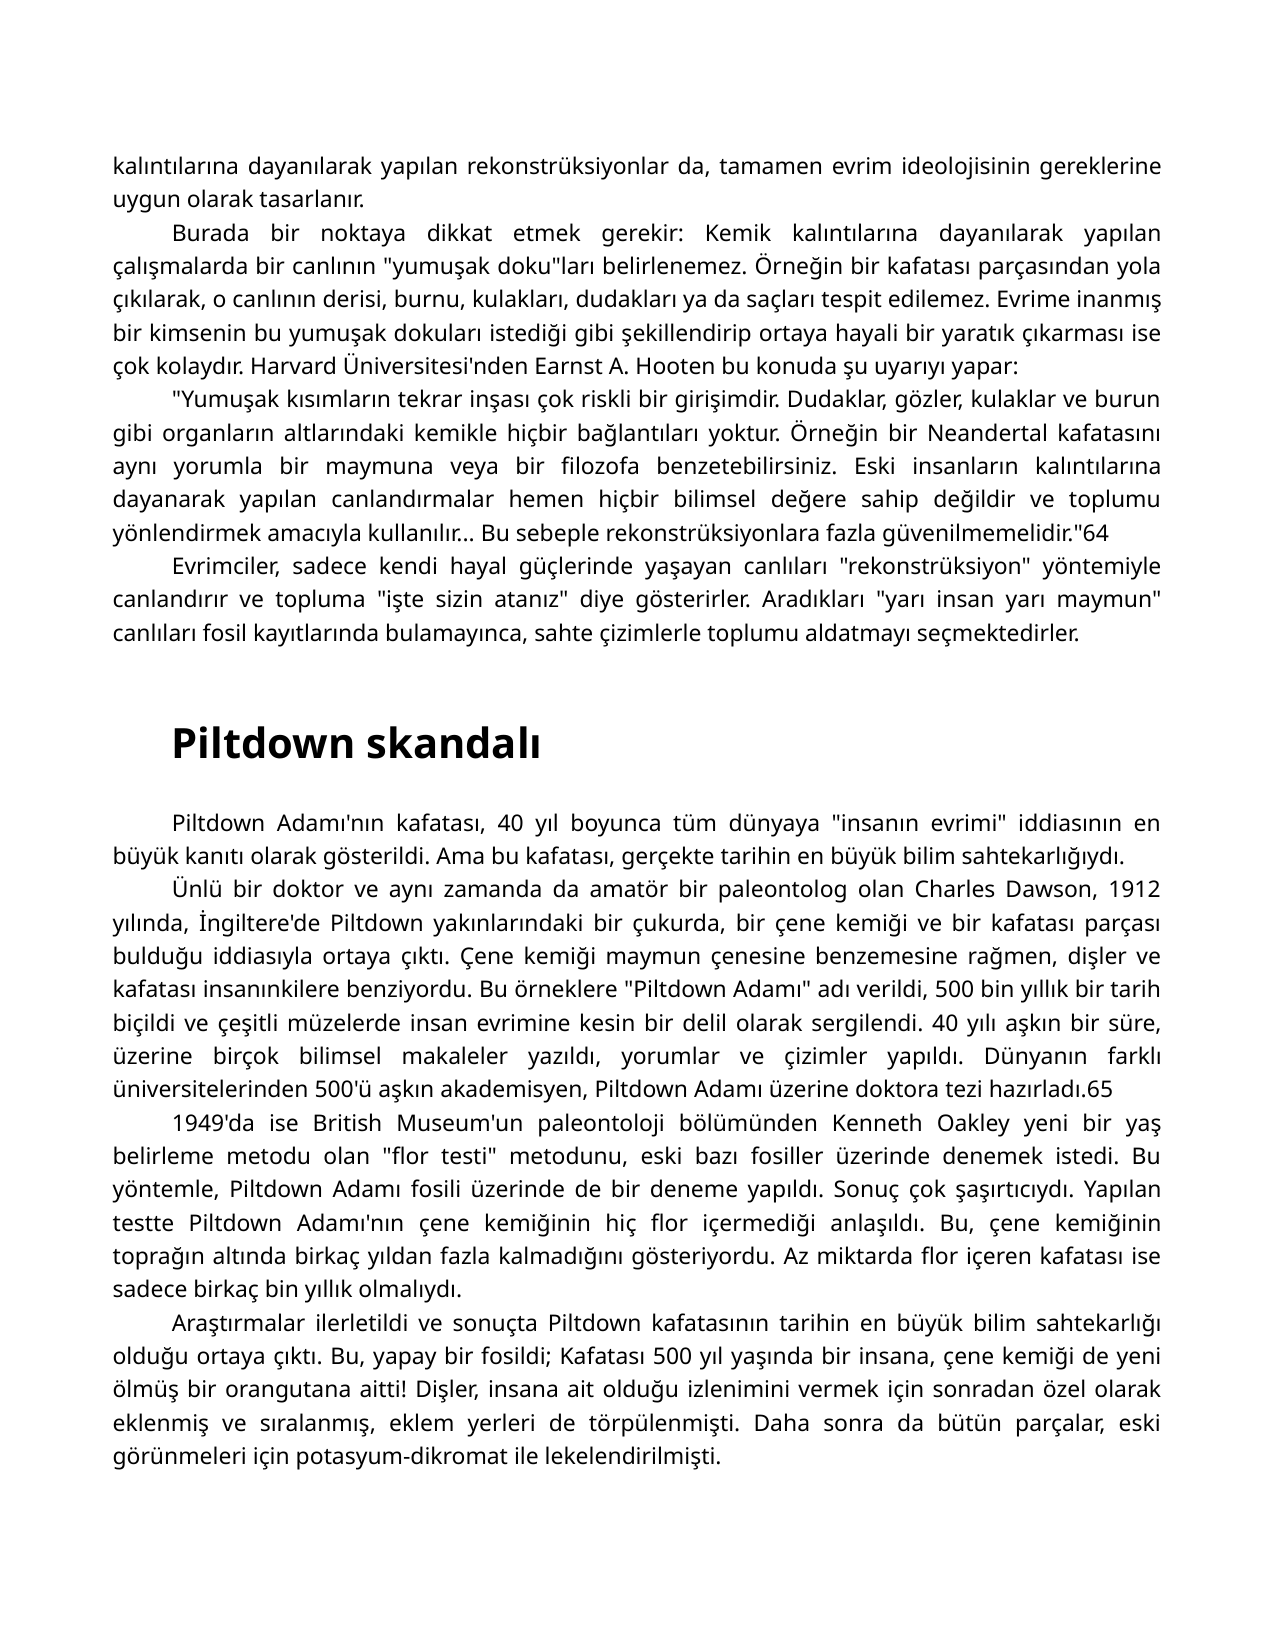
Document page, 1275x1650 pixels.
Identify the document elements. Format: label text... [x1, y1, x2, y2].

text Ünlü bir doktor ve aynı zamanda da amatör bir paleontolog olan Charles Dawson, 1912 yılında, İngiltere'de Piltdown yakınlarındaki bir çukurda, bir çene kemiği ve bir kafatası parçası bulduğu iddiasıyla ortaya çıktı. Çene kemiği maymun çenesine benzemesine rağmen, dişler ve kafatası insanınkilere benziyordu. Bu örneklere "Piltdown Adamı" adı verildi, 500 bin yıllık bir tarih biçildi ve çeşitli müzelerde insan evrimine kesin bir delil olarak sergilendi. 40 yılı aşkın bir süre, üzerine birçok bilimsel makaleler yazıldı, yorumlar ve çizimler yapıldı. Dünyanın farklı üniversitelerinden 500'ü aşkın akademisyen, Piltdown Adamı üzerine doktora tezi hazırladı.65 [112, 871, 1162, 1104]
text "Yumuşak kısımların tekrar inşası çok riskli bir girişimdir. Dudaklar, gözler, kulaklar ve burun gibi organların altlarındaki kemikle hiçbir bağlantıları yoktur. Örneğin bir Neandertal kafatasını aynı yorumla bir maymuna veya bir filozofa benzetebilirsiniz. Eski insanların kalıntılarına dayanarak yapılan canlandırmalar hemen hiçbir bilimsel değere sahip değildir ve toplumu yönlendirmek amacıyla kullanılır... Bu sebeple rekonstrüksiyonlara fazla güvenilmemelidir."64 [112, 381, 1162, 548]
text Burada bir noktaya dikkat etmek gerekir: Kemik kalıntılarına dayanılarak yapılan çalışmalarda bir canlının "yumuşak doku"ları belirlenemez. Örneğin bir kafatası parçasından yola çıkılarak, o canlının derisi, burnu, kulakları, dudakları ya da saçları tespit edilemez. Evrime inanmış bir kimsenin bu yumuşak dokuları istediği gibi şekillendirip ortaya hayali bir yaratık çıkarması ise çok kolaydır. Harvard Üniversitesi'nden Earnst A. Hooten bu konuda şu uyarıyı yapar: [112, 214, 1162, 381]
text Araştırmalar ilerletildi ve sonuçta Piltdown kafatasının tarihin en büyük bilim sahtekarlığı olduğu ortaya çıktı. Bu, yapay bir fosildi; Kafatası 500 yıl yaşında bir insana, çene kemiği de yeni ölmüş bir orangutana aitti! Dişler, insana ait olduğu izlenimini vermek için sonradan özel olarak eklenmiş ve sıralanmış, eklem yerleri de törpülenmişti. Daha sonra da bütün parçalar, eski görünmeleri için potasyum-dikromat ile lekelendirilmişti. [112, 1304, 1162, 1471]
text Evrimciler, sadece kendi hayal güçlerinde yaşayan canlıları "rekonstrüksiyon" yöntemiyle canlandırır ve topluma "işte sizin atanız" diye gösterirler. Aradıkları "yarı insan yarı maymun" canlıları fosil kayıtlarında bulamayınca, sahte çizimlerle toplumu aldatmayı seçmektedirler. [112, 548, 1162, 648]
text kalıntılarına dayanılarak yapılan rekonstrüksiyonlar da, tamamen evrim ideolojisinin gereklerine uygun olarak tasarlanır. [112, 148, 1162, 214]
text Piltdown Adamı'nın kafatası, 40 yıl boyunca tüm dünyaya "insanın evrimi" iddiasının en büyük kanıtı olarak gösterildi. Ama bu kafatası, gerçekte tarihin en büyük bilim sahtekarlığıydı. [112, 804, 1162, 871]
text 1949'da ise British Museum'un paleontoloji bölümünden Kenneth Oakley yeni bir yaş belirleme metodu olan "flor testi" metodunu, eski bazı fosiller üzerinde denemek istedi. Bu yöntemle, Piltdown Adamı fosili üzerinde de bir deneme yapıldı. Sonuç çok şaşırtıcıydı. Yapılan testte Piltdown Adamı'nın çene kemiğinin hiç flor içermediği anlaşıldı. Bu, çene kemiğinin toprağın altında birkaç yıldan fazla kalmadığını gösteriyordu. Az miktarda flor içeren kafatası ise sadece birkaç bin yıllık olmalıydı. [112, 1104, 1162, 1304]
subtitle Piltdown skandalı [112, 714, 1162, 771]
